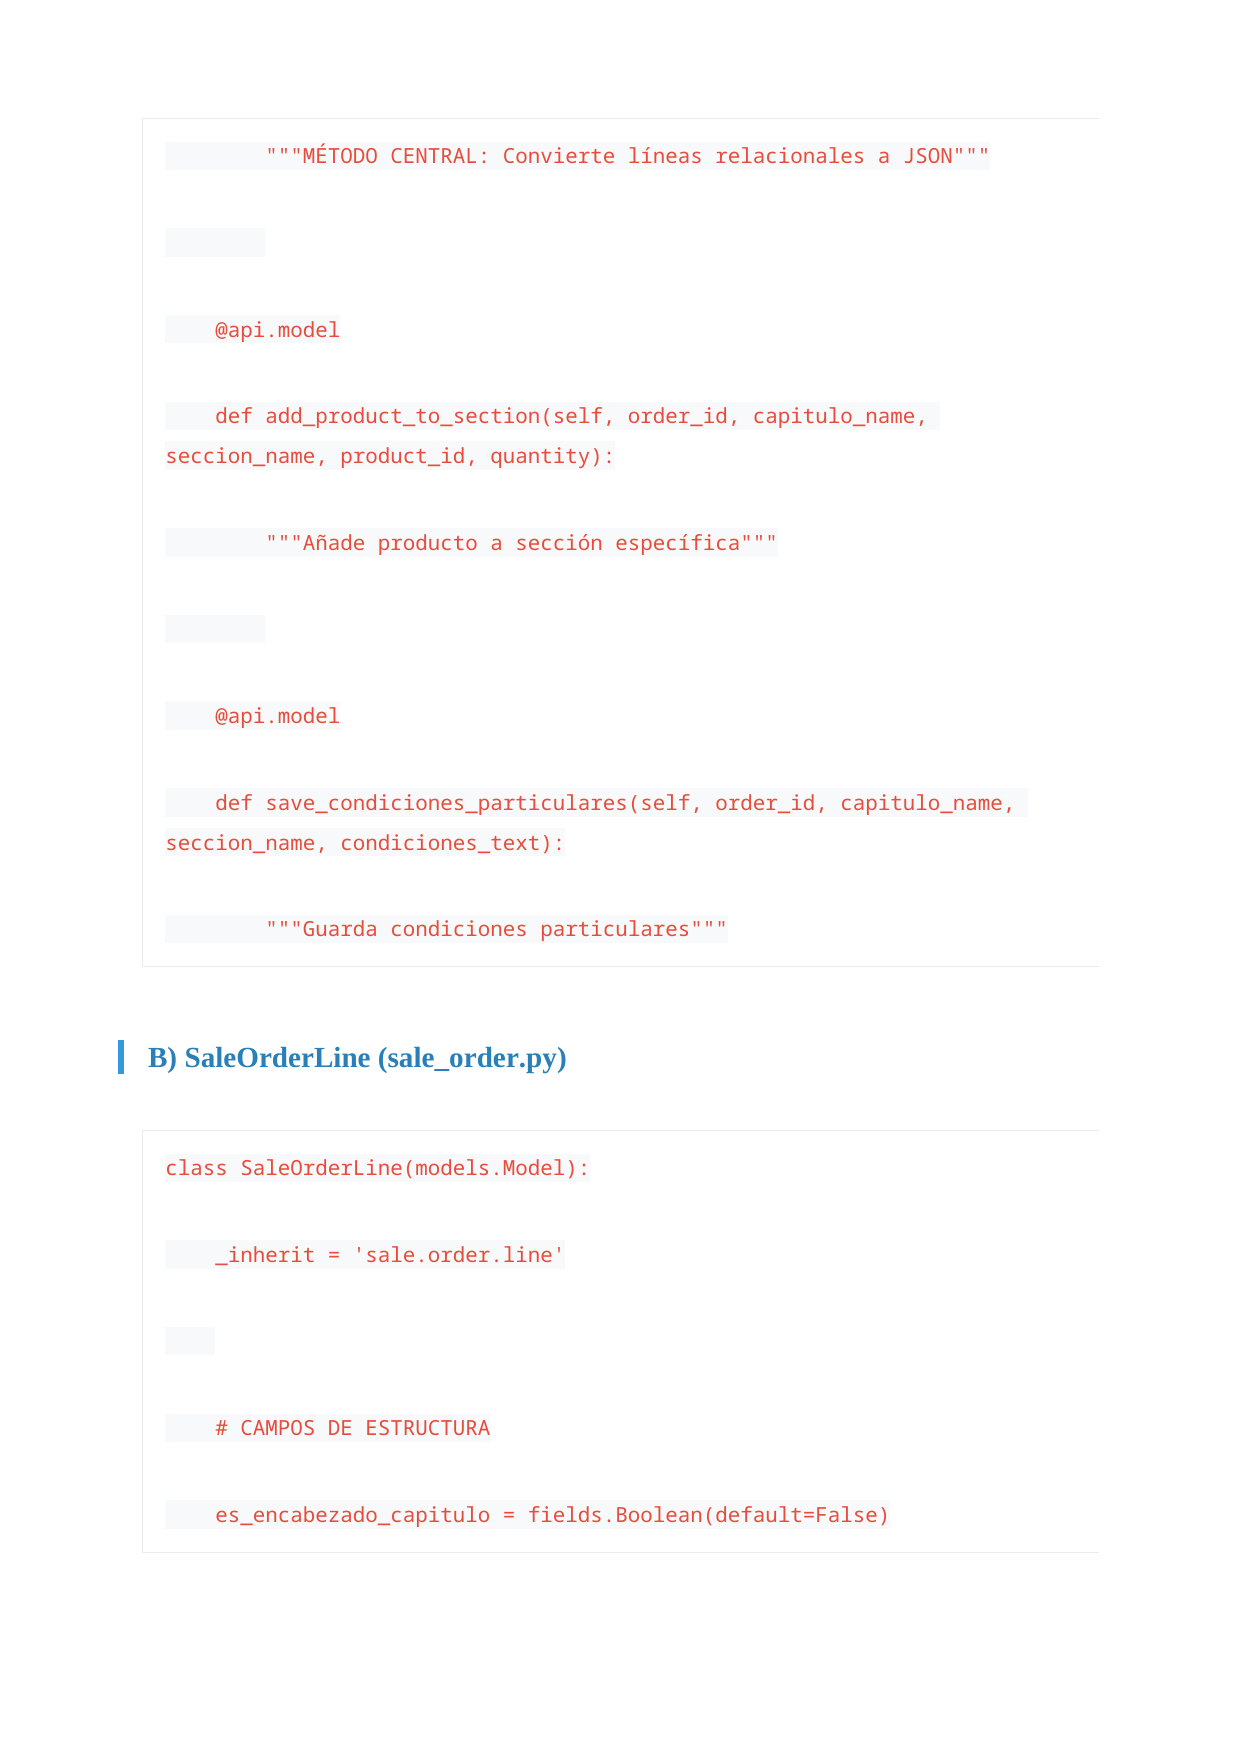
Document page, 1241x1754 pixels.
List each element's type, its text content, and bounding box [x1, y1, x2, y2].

text class SaleOrderLine(models.Model): [143, 1131, 1099, 1182]
text es_encabezado_capitulo = fields.Boolean(default=False) [143, 1477, 1099, 1552]
text _inherit = 'sale.order.line' [143, 1217, 1099, 1269]
text def save_condiciones_particulares(self, order_id, capitulo_name, seccion_name, condiciones_text): [143, 764, 1099, 856]
text @api.model [143, 678, 1099, 730]
text # CAMPOS DE ESTRUCTURA [143, 1390, 1099, 1442]
subtitle B) SaleOrderLine (sale_order.py) [124, 1040, 1122, 1074]
text """Guarda condiciones particulares""" [143, 891, 1099, 966]
text """MÉTODO CENTRAL: Convierte líneas relacionales a JSON""" [143, 119, 1099, 170]
text def add_product_to_section(self, order_id, capitulo_name, seccion_name, product_id, quantity): [143, 378, 1099, 470]
text @api.model [143, 291, 1099, 343]
text """Añade producto a sección específica""" [143, 504, 1099, 557]
